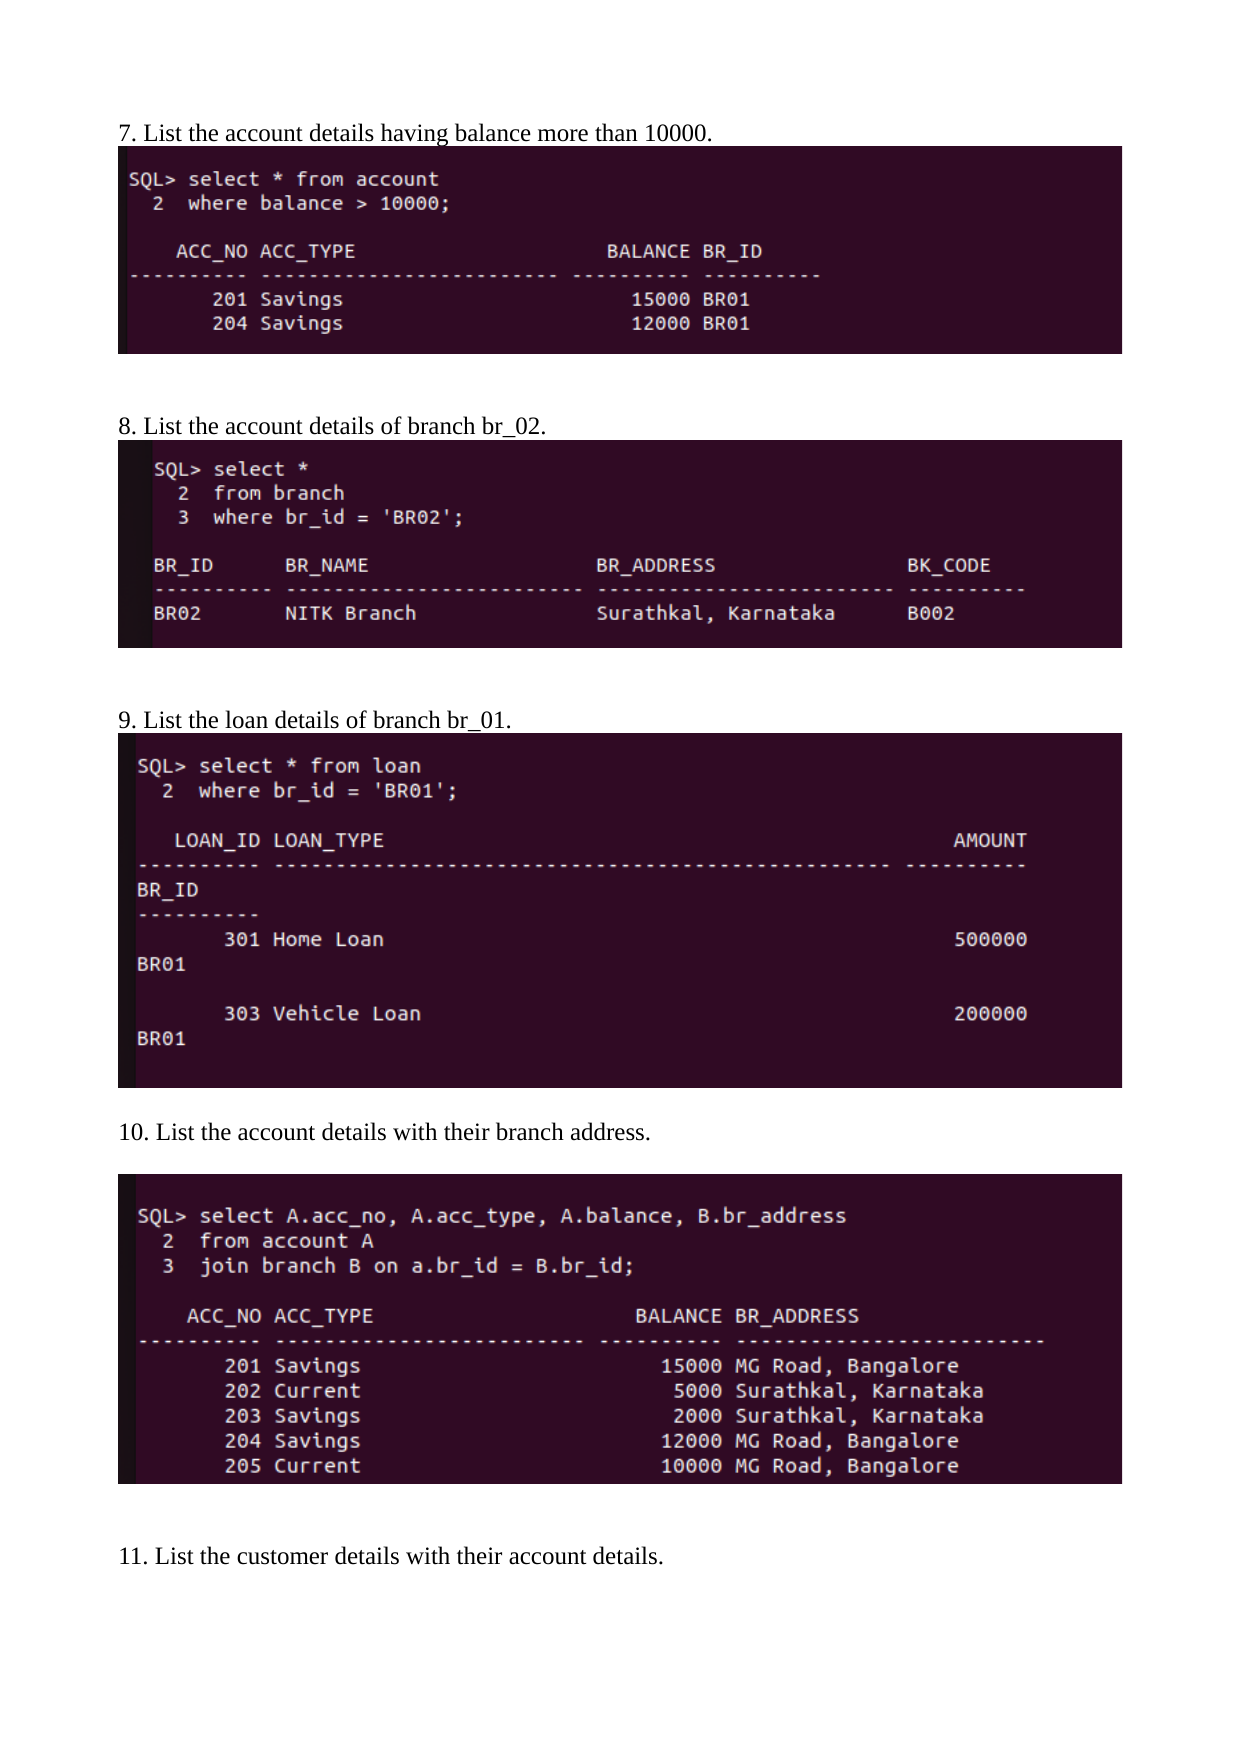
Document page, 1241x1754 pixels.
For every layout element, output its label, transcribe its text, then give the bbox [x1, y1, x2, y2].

picture [118, 733, 1123, 1088]
text 11. List the customer details with their account details. [118, 1541, 1122, 1570]
text 7. List the account details having balance more than 10000. [118, 118, 1122, 146]
picture [118, 440, 1123, 648]
picture [118, 1174, 1123, 1484]
text 10. List the account details with their branch address. [118, 1117, 1122, 1145]
text 8. List the account details of branch br_02. [118, 411, 1122, 440]
picture [118, 146, 1123, 354]
text 9. List the loan details of branch br_01. [118, 705, 1122, 733]
